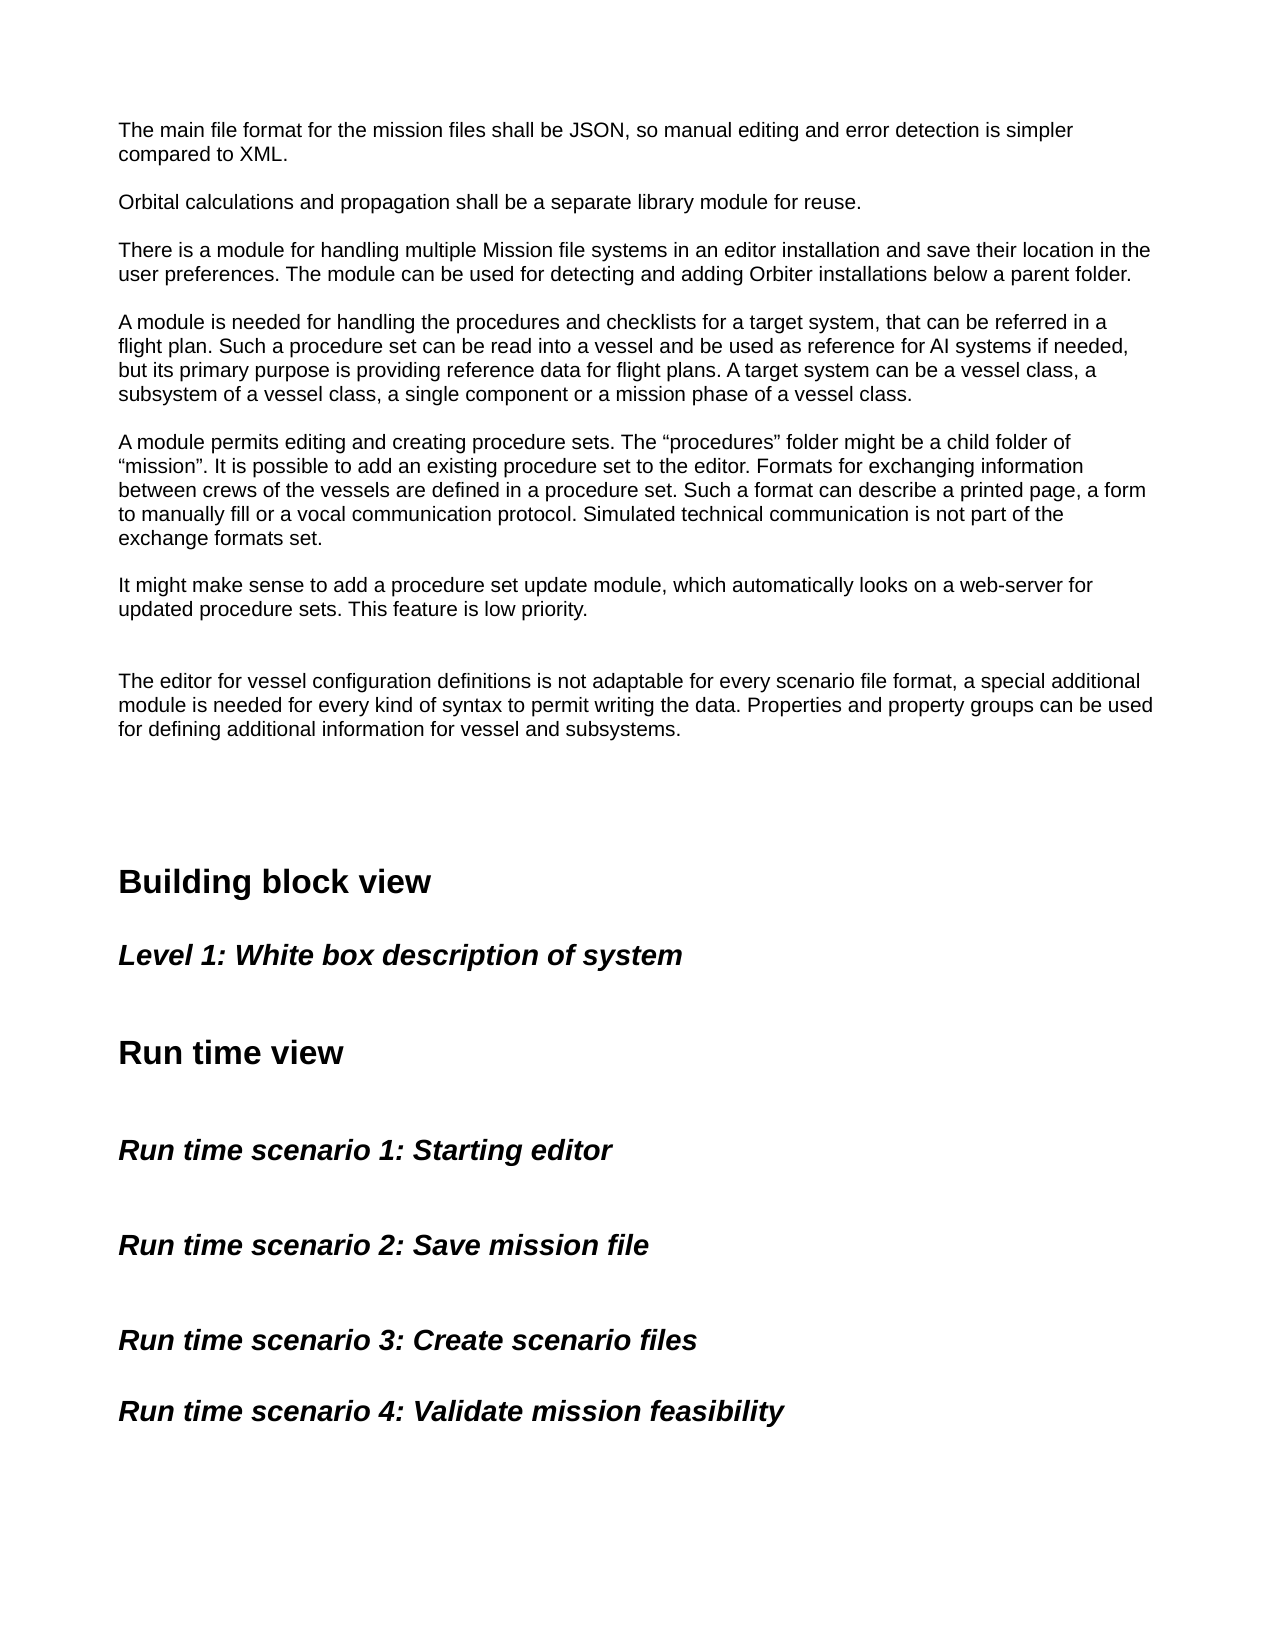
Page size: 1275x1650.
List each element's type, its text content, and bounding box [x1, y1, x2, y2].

text A module permits editing and creating procedure sets. The “procedures” folder might be a child folder of “mission”. It is possible to add an existing procedure set to the editor. Formats for exchanging information between crews of the vessels are defined in a procedure set. Such a format can describe a printed page, a form to manually fill or a vocal communication protocol. Simulated technical communication is not part of the exchange formats set. [118, 429, 1157, 549]
text The editor for vessel configuration definitions is not adaptable for every scenario file format, a special additional module is needed for every kind of syntax to permit writing the data. Properties and property groups can be used for defining additional information for vessel and subsystems. [118, 669, 1157, 741]
text The main file format for the mission files shall be JSON, so manual editing and error detection is simpler compared to XML. [118, 118, 1157, 166]
subtitle Run time scenario 2: Save mission file [118, 1228, 1157, 1262]
text It might make sense to add a procedure set update module, which automatically looks on a web-server for updated procedure sets. This feature is low priority. [118, 573, 1157, 621]
subtitle Run time scenario 1: Starting editor [118, 1133, 1157, 1167]
subtitle Run time view [118, 1033, 1157, 1072]
text Orbital calculations and propagation shall be a separate library module for reuse. [118, 190, 1157, 214]
subtitle Building block view [118, 862, 1157, 901]
subtitle Run time scenario 4: Validate mission feasibility [118, 1394, 1157, 1428]
subtitle Level 1: White box description of system [118, 938, 1157, 972]
text There is a module for handling multiple Mission file systems in an editor installation and save their location in the user preferences. The module can be used for detecting and adding Orbiter installations below a parent folder. [118, 238, 1157, 286]
subtitle Run time scenario 3: Create scenario files [118, 1323, 1157, 1357]
text A module is needed for handling the procedures and checklists for a target system, that can be referred in a flight plan. Such a procedure set can be read into a vessel and be used as reference for AI systems if needed, but its primary purpose is providing reference data for flight plans. A target system can be a vessel class, a subsystem of a vessel class, a single component or a mission phase of a vessel class. [118, 310, 1157, 406]
